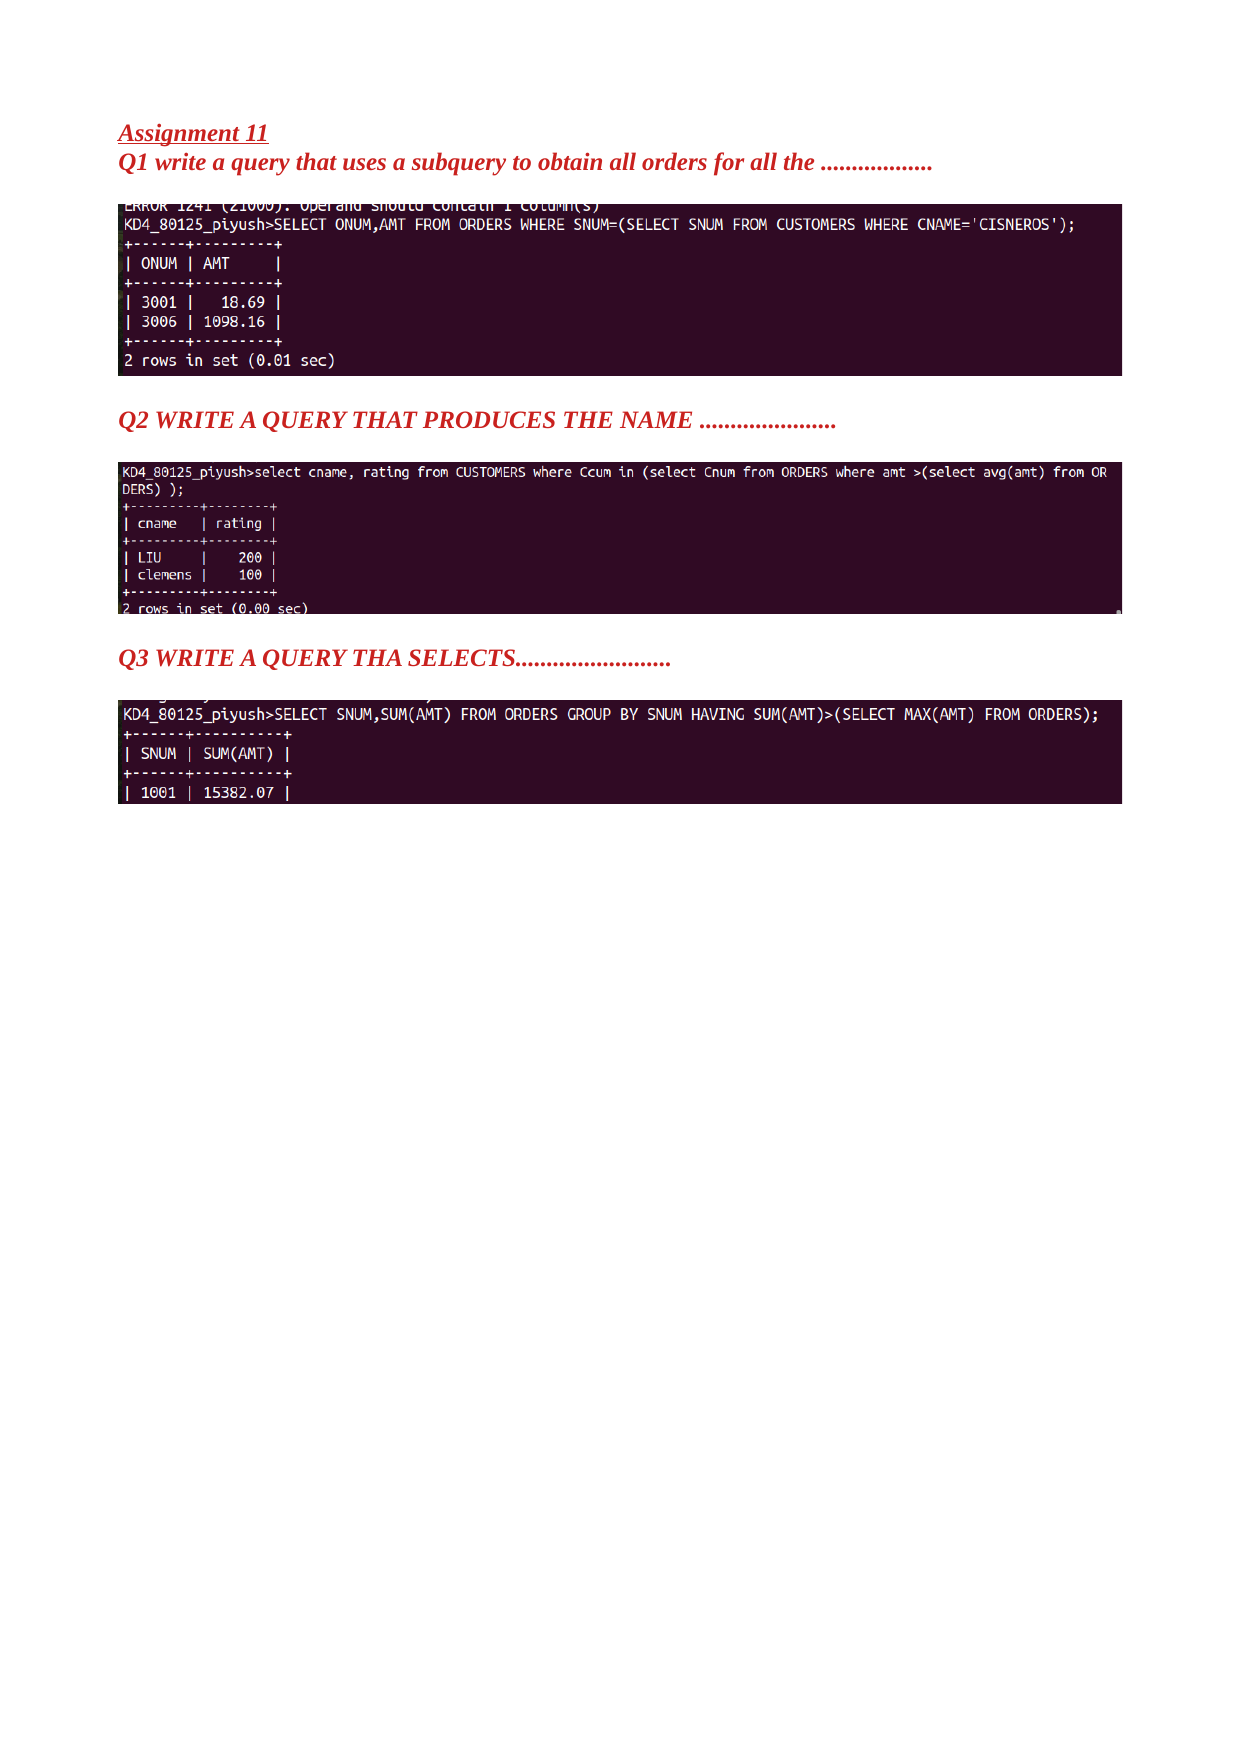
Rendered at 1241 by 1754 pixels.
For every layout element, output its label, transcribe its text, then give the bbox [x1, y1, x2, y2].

picture [118, 204, 1123, 376]
text Assignment 11 [118, 118, 1122, 147]
picture [118, 700, 1123, 804]
text Q1 write a query that uses a subquery to obtain all orders for all the .................. [118, 147, 1122, 176]
text Q3 WRITE A QUERY THA SELECTS......................... [118, 643, 1122, 672]
picture [118, 462, 1123, 614]
text Q2 WRITE A QUERY THAT PRODUCES THE NAME ...................... [118, 405, 1122, 433]
